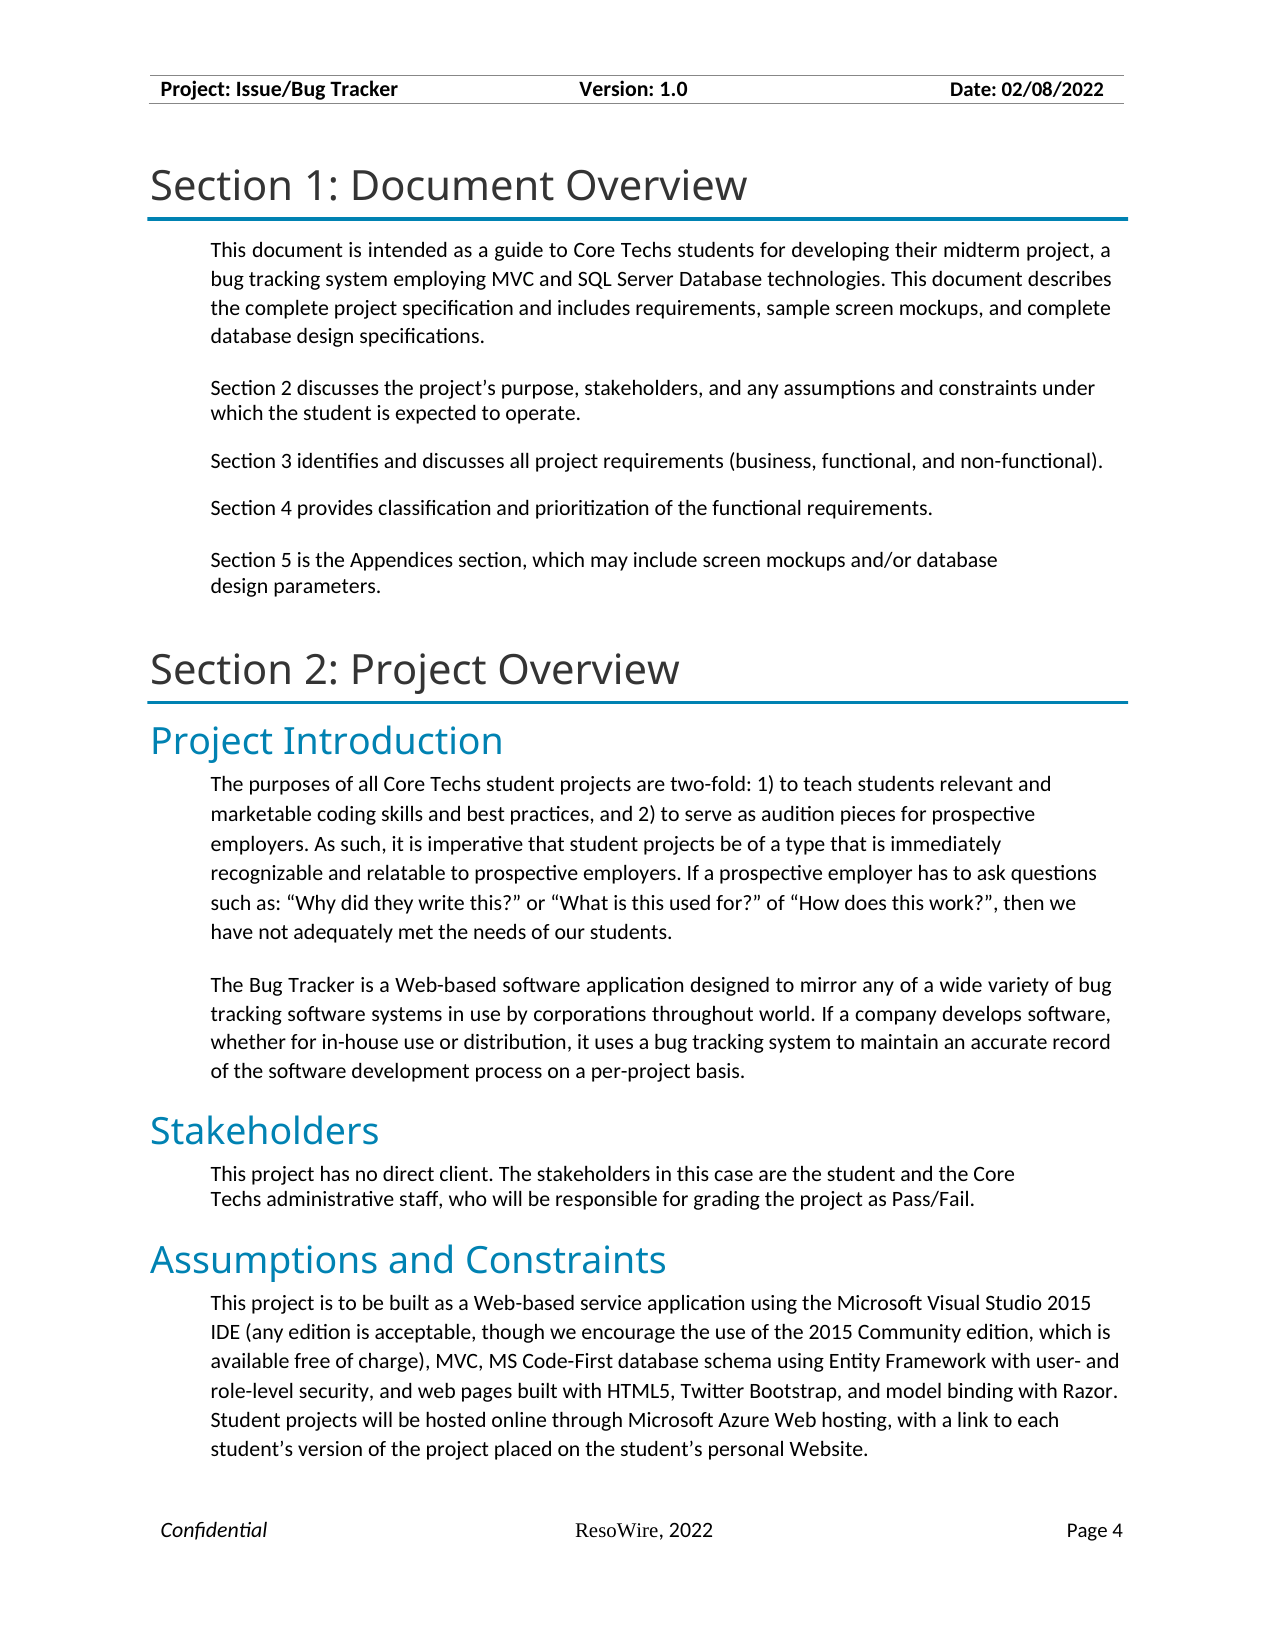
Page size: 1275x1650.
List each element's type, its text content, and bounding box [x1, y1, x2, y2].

text This project is to be built as a Web-based service application using the Microsoft Visual Studio 2015 IDE (any edition is acceptable, though we encourage the use of the 2015 Community edition, which is available free of charge), MVC, MS Code-First database schema using Entity Framework with user- and role-level security, and web pages built with HTML5, Twitter Bootstrap, and model binding with Razor. Student projects will be hosted online through Microsoft Azure Web hosting, with a link to each student’s version of the project placed on the student’s personal Website. [210, 1289, 1121, 1462]
text Project Introduction [150, 714, 1127, 766]
text The Bug Tracker is a Web-based software application designed to mirror any of a wide variety of bug tracking software systems in use by corporations throughout world. If a company develops software, whether for in-house use or distribution, it uses a bug tracking system to maintain an accurate record of the software development process on a per-project basis. [210, 971, 1112, 1084]
text Project: Issue/Bug Tracker Version: 1.0 Date: 02/08/2022 [160, 76, 1127, 102]
text Section 4 provides classification and prioritization of the functional requirements. [210, 494, 1127, 521]
text Stakeholders [150, 1104, 1127, 1155]
text This document is intended as a guide to Core Techs students for developing their midterm project, a bug tracking system employing MVC and SQL Server Database technologies. This document describes the complete project specification and includes requirements, sample screen mockups, and complete database design specifications. [210, 236, 1112, 349]
text Section 1: Document Overview [150, 156, 1127, 213]
text Confidential ResoWire, 2022 Page 4 [160, 1516, 1127, 1543]
text Section 2: Project Overview [150, 640, 1127, 697]
text The purposes of all Core Techs student projects are two-fold: 1) to teach students relevant and marketable coding skills and best practices, and 2) to serve as audition pieces for prospective employers. As such, it is imperative that student projects be of a type that is immediately recognizable and relatable to prospective employers. If a prospective employer has to ask questions such as: “Why did they write this?” or “What is this used for?” of “How does this work?”, then we have not adequately met the needs of our students. [210, 771, 1119, 945]
text Section 2 discusses the project’s purpose, stakeholders, and any assumptions and constraints under which the student is expected to operate. [210, 374, 1096, 426]
text Section 3 identifies and discusses all project requirements (business, functional, and non-functional). [210, 447, 1127, 473]
text Assumptions and Constraints [150, 1233, 1127, 1284]
text Section 5 is the Appendices section, which may include screen mockups and/or database design parameters. [210, 547, 1060, 598]
text This project has no direct client. The stakeholders in this case are the student and the Core Techs administrative staff, who will be responsible for grading the project as Pass/Fail. [210, 1160, 1071, 1212]
